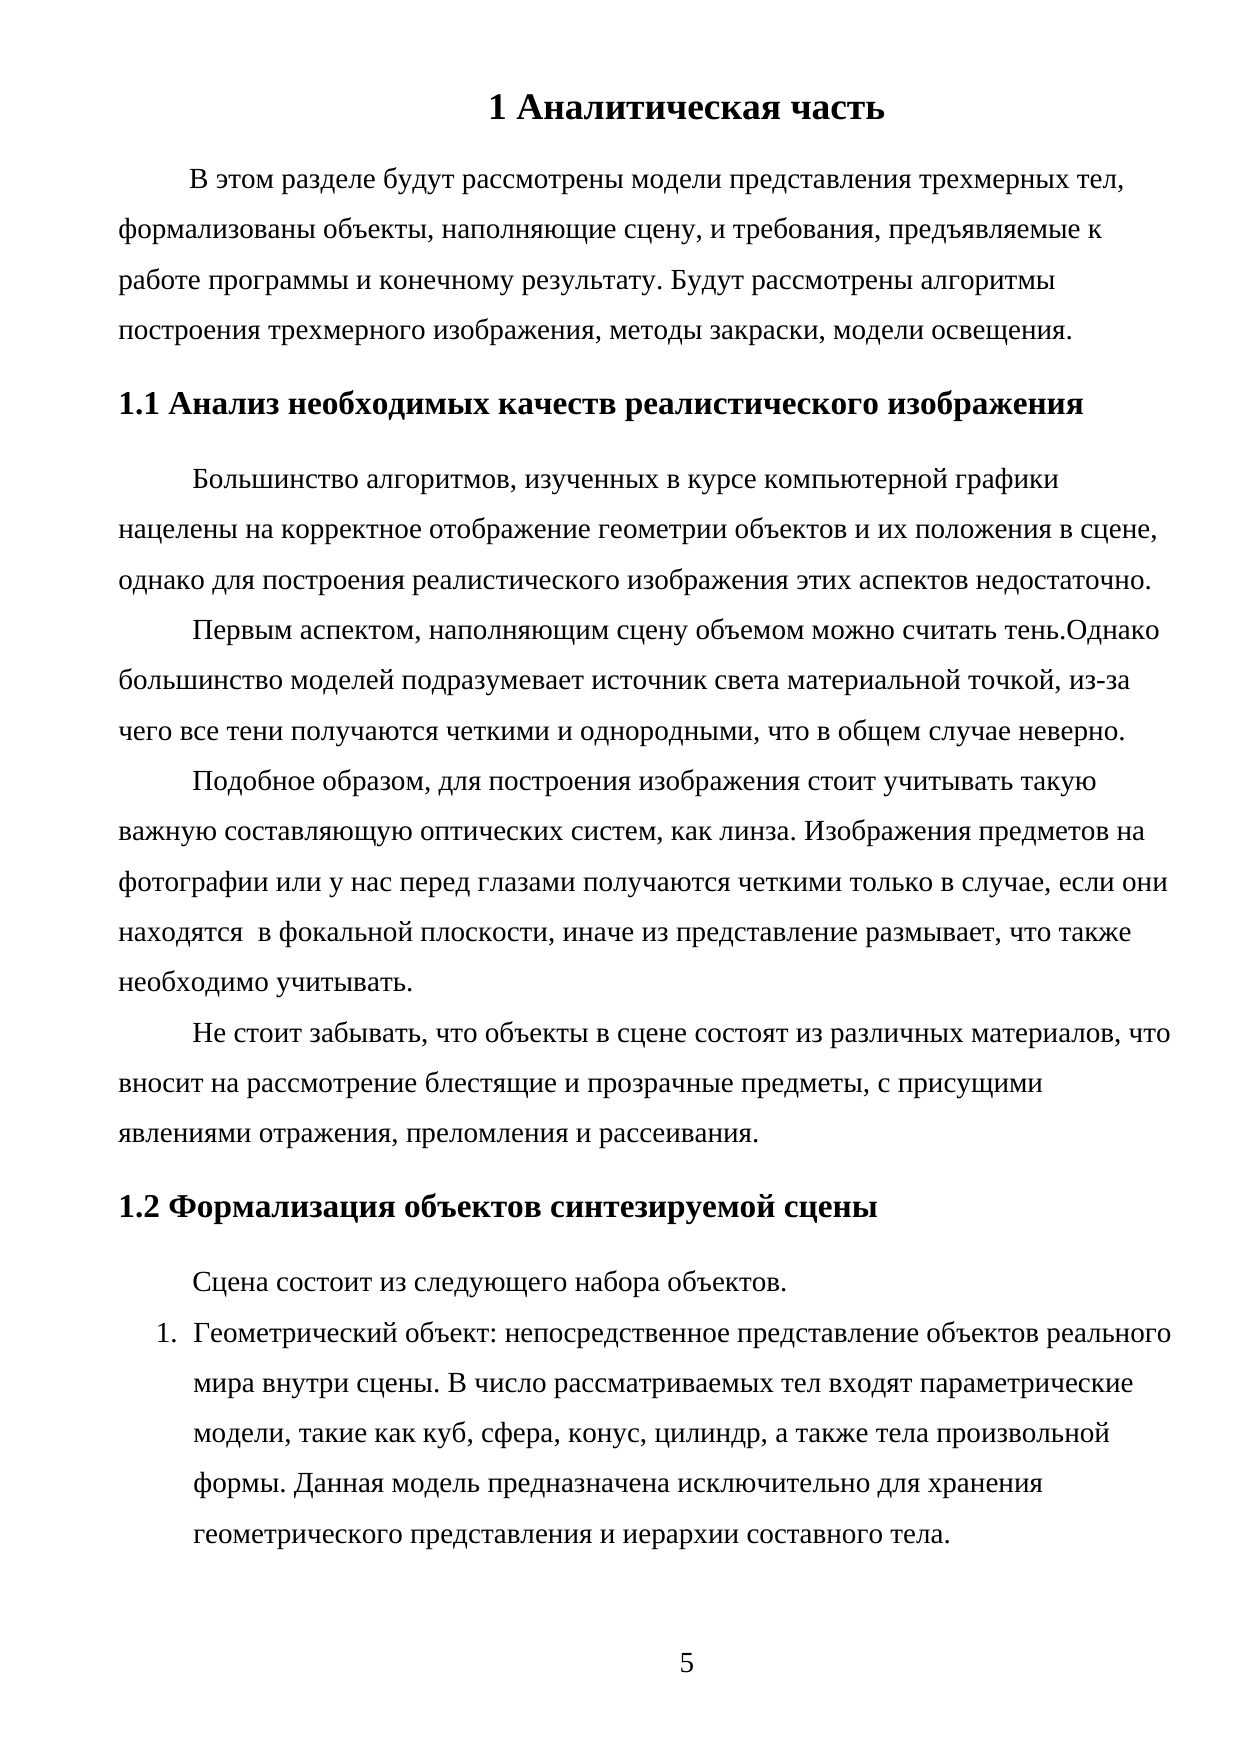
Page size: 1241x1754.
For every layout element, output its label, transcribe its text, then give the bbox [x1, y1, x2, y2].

text Большинство алгоритмов, изученных в курсе компьютерной графики нацелены на корректное отображение геометрии объектов и их положения в сцене, однако для построения реалистического изображения этих аспектов недостаточно. [118, 461, 1181, 595]
list В этом разделе будут рассмотрены модели представления трехмерных тел, формализованы объекты, наполняющие сцену, и требования, предъявляемые к работе программы и конечному результату. Будут рассмотрены алгоритмы построения трехмерного изображения, методы закраски, модели освещения. [118, 161, 1181, 346]
subtitle 1.2 Формализация объектов синтезируемой сцены [118, 1186, 1181, 1224]
list Геометрический объект: непосредственное представление объектов реального мира внутри сцены. В число рассматриваемых тел входят параметрические модели, такие как куб, сфера, конус, цилиндр, а также тела произвольной формы. Данная модель предназначена исключительно для хранения геометрического представления и иерархии составного тела. [156, 1315, 1181, 1549]
text Подобное образом, для построения изображения стоит учитывать такую важную составляющую оптических систем, как линза. Изображения предметов на фотографии или у нас перед глазами получаются четкими только в случае, если они находятся в фокальной плоскости, иначе из представление размывает, что также необходимо учитывать. [118, 763, 1181, 998]
subtitle 1 Аналитическая часть [118, 84, 1181, 127]
text Не стоит забывать, что объекты в сцене состоят из различных материалов, что вносит на рассмотрение блестящие и прозрачные предметы, с присущими явлениями отражения, преломления и рассеивания. [118, 1015, 1181, 1149]
subtitle 1.1 Анализ необходимых качеств реалистического изображения [118, 383, 1181, 421]
text Сцена состоит из следующего набора объектов. [118, 1264, 1181, 1298]
text Первым аспектом, наполняющим сцену объемом можно считать тень.Однако большинство моделей подразумевает источник света материальной точкой, из-за чего все тени получаются четкими и однородными, что в общем случае неверно. [118, 612, 1181, 746]
